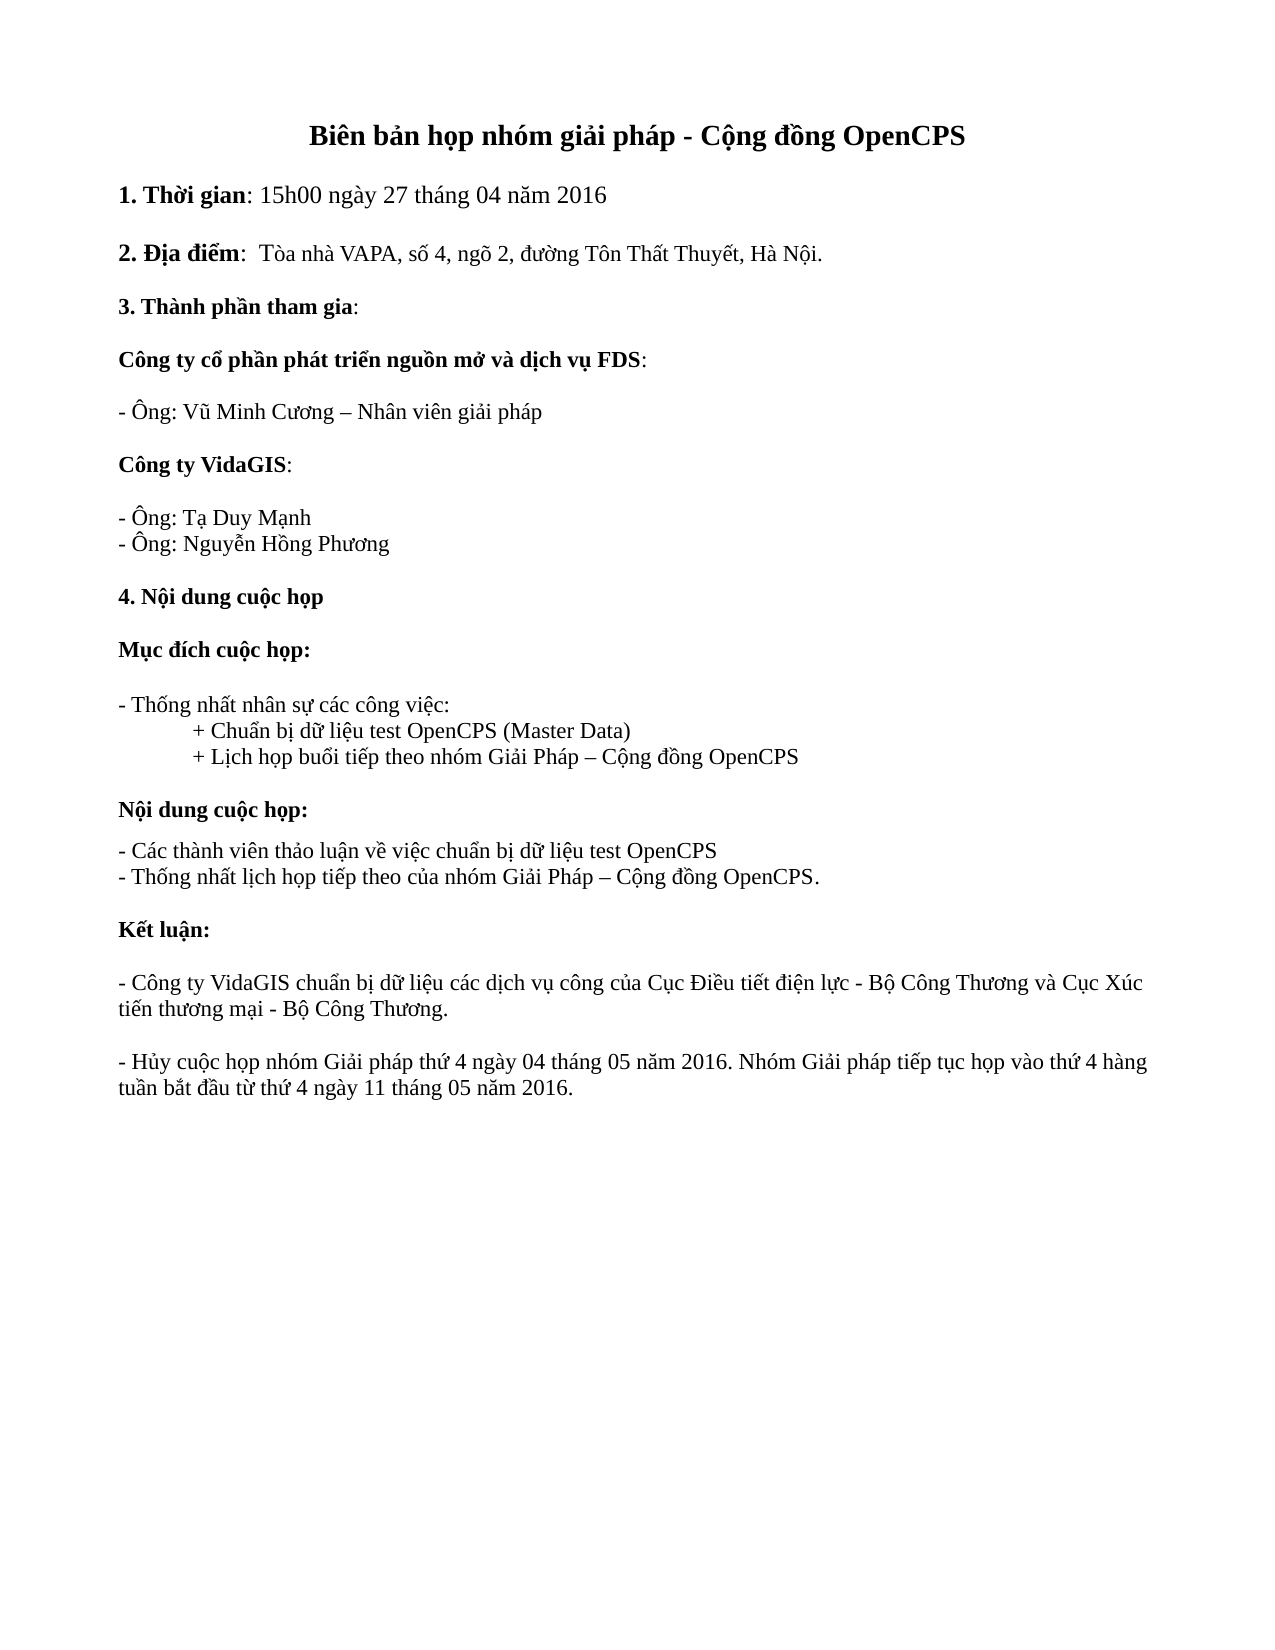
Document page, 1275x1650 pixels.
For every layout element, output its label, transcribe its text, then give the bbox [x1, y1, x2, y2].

text 2. Địa điểm: Tòa nhà VAPA, số 4, ngõ 2, đường Tôn Thất Thuyết, Hà Nội. [118, 238, 1157, 267]
text Kết luận: [118, 916, 1157, 942]
text Biên bản họp nhóm giải pháp - Cộng đồng OpenCPS [118, 118, 1157, 152]
text Nội dung cuộc họp: [118, 796, 1157, 822]
text - Ông: Vũ Minh Cương – Nhân viên giải pháp [118, 398, 1157, 425]
text - Công ty VidaGIS chuẩn bị dữ liệu các dịch vụ công của Cục Điều tiết điện lực - Bộ Công Thương và Cục Xúc tiến thương mại - Bộ Công Thương. [118, 969, 1157, 1022]
text Công ty VidaGIS: [118, 451, 1157, 477]
text - Các thành viên thảo luận về việc chuẩn bị dữ liệu test OpenCPS [118, 837, 1157, 863]
text + Chuẩn bị dữ liệu test OpenCPS (Master Data) [192, 717, 1157, 743]
text 3. Thành phần tham gia: [118, 293, 1157, 319]
text Công ty cổ phần phát triển nguồn mở và dịch vụ FDS: [118, 346, 1157, 372]
text - Thống nhất nhân sự các công việc: [118, 691, 1157, 717]
text 1. Thời gian: 15h00 ngày 27 tháng 04 năm 2016 [118, 180, 1157, 209]
text Mục đích cuộc họp: [118, 636, 1157, 662]
text - Ông: Nguyễn Hồng Phương [118, 530, 1157, 557]
text - Ông: Tạ Duy Mạnh [118, 504, 1157, 530]
text - Thống nhất lịch họp tiếp theo của nhóm Giải Pháp – Cộng đồng OpenCPS. [118, 863, 1157, 890]
text 4. Nội dung cuộc họp [118, 583, 1157, 609]
text + Lịch họp buổi tiếp theo nhóm Giải Pháp – Cộng đồng OpenCPS [192, 743, 1157, 770]
text - Hủy cuộc họp nhóm Giải pháp thứ 4 ngày 04 tháng 05 năm 2016. Nhóm Giải pháp tiếp tục họp vào thứ 4 hàng tuần bắt đầu từ thứ 4 ngày 11 tháng 05 năm 2016. [118, 1048, 1157, 1101]
